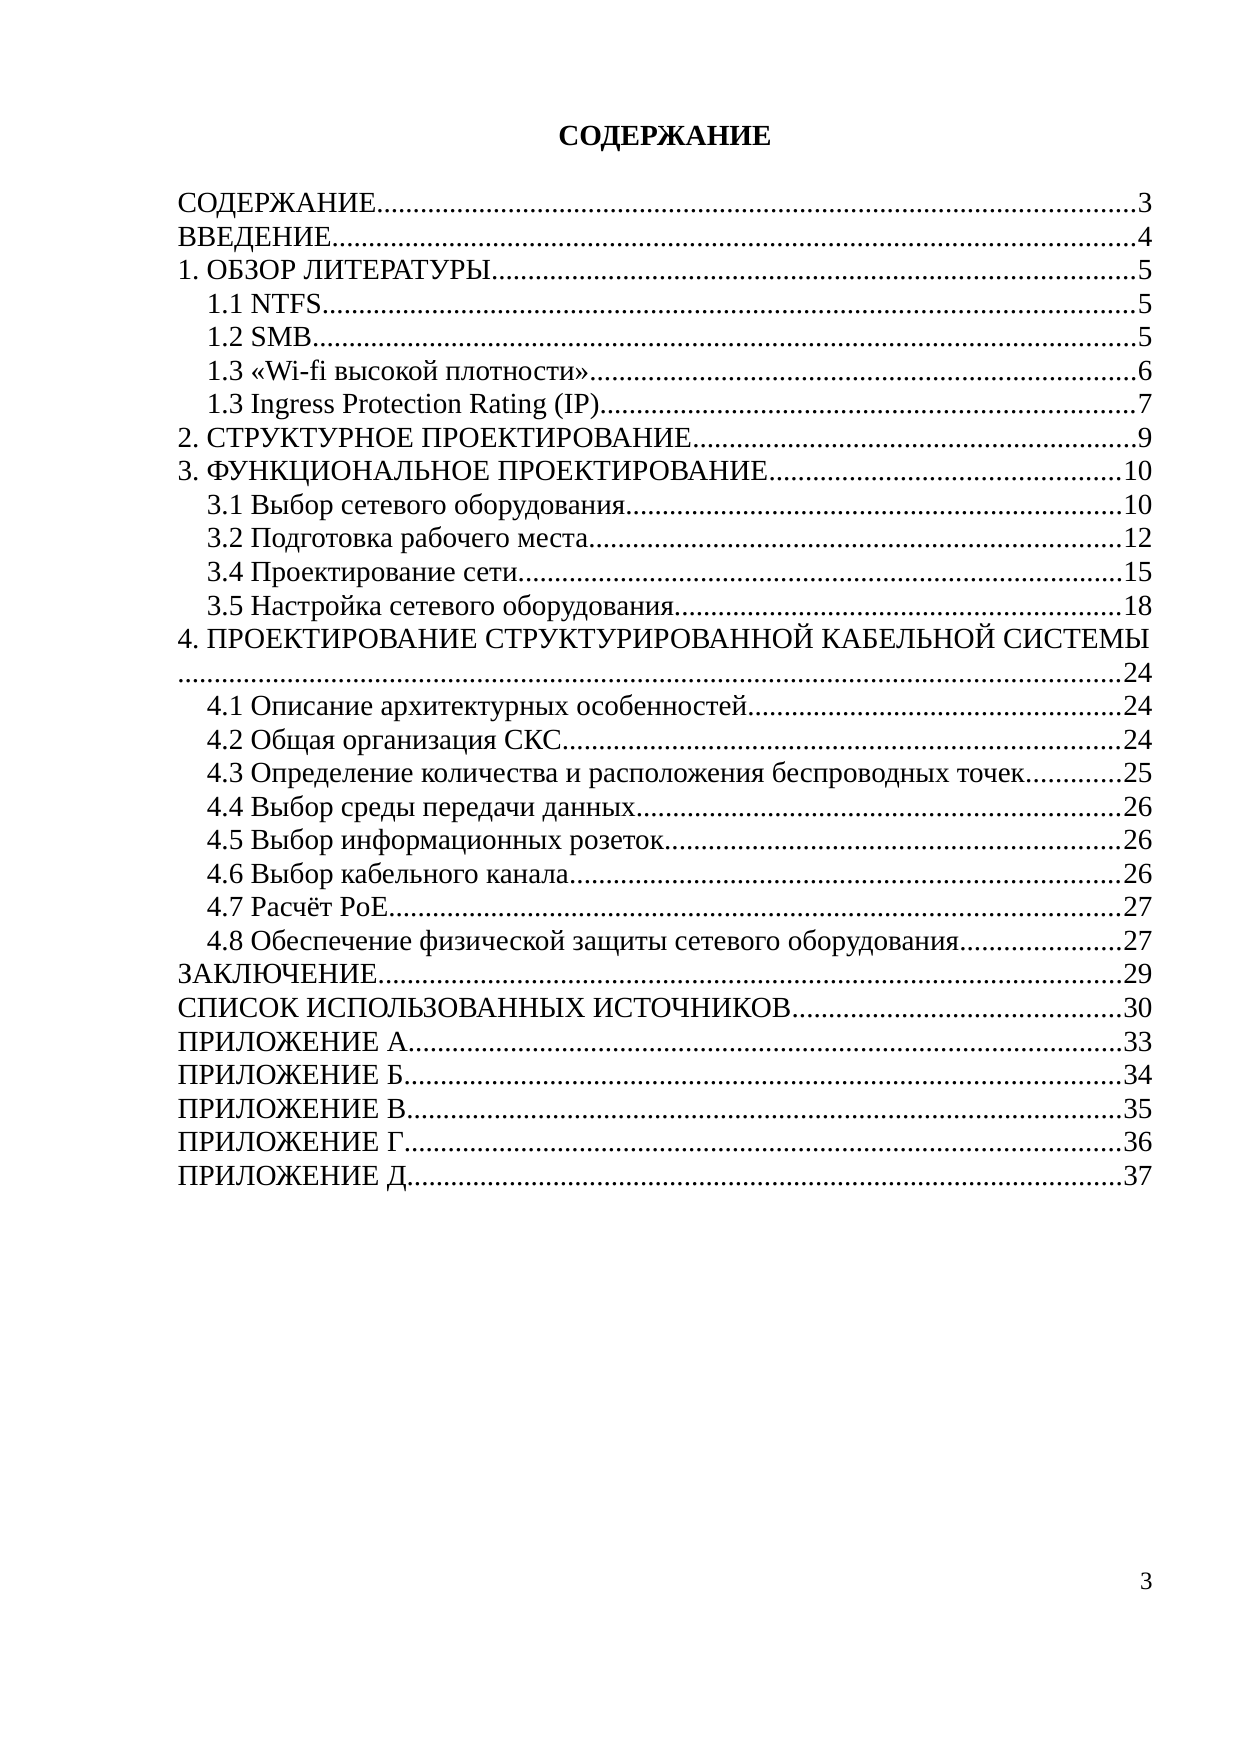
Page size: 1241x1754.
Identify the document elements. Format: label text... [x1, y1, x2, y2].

text ПРИЛОЖЕНИЕ Д 37 [177, 1158, 1152, 1191]
text 4.3 Определение количества и расположения беспроводных точек 25 [207, 755, 1152, 789]
text ВВЕДЕНИЕ 4 [177, 219, 1152, 252]
subtitle СОДЕРЖАНИЕ [177, 118, 1152, 152]
text 1.3 «Wi-fi высокой плотности» 6 [207, 353, 1152, 386]
text 1. ОБЗОР ЛИТЕРАТУРЫ 5 [177, 252, 1152, 286]
text ЗАКЛЮЧЕНИЕ 29 [177, 957, 1152, 990]
text 2. СТРУКТУРНОЕ ПРОЕКТИРОВАНИЕ 9 [177, 420, 1152, 453]
text 3.2 Подготовка рабочего места 12 [207, 521, 1152, 554]
text СПИСОК ИСПОЛЬЗОВАННЫХ ИСТОЧНИКОВ 30 [177, 990, 1152, 1024]
text ПРИЛОЖЕНИЕ Г 36 [177, 1124, 1152, 1158]
text 1.3 Ingress Protection Rating (IP) 7 [207, 386, 1152, 420]
text 3.1 Выбор сетевого оборудования 10 [207, 487, 1152, 521]
text 3.5 Настройка сетевого оборудования 18 [207, 588, 1152, 621]
text ПРИЛОЖЕНИЕ А 33 [177, 1024, 1152, 1057]
text 4.5 Выбор информационных розеток 26 [207, 822, 1152, 856]
text 4. ПРОЕКТИРОВАНИЕ СТРУКТУРИРОВАННОЙ КАБЕЛЬНОЙ СИСТЕМЫ 24 [177, 621, 1152, 688]
text 1.2 SMB 5 [207, 319, 1152, 353]
text 4.2 Общая организация СКС 24 [207, 722, 1152, 755]
text СОДЕРЖАНИЕ 3 [177, 185, 1152, 219]
text 4.1 Описание архитектурных особенностей 24 [207, 688, 1152, 722]
text ПРИЛОЖЕНИЕ Б 34 [177, 1057, 1152, 1091]
text 3. ФУНКЦИОНАЛЬНОЕ ПРОЕКТИРОВАНИЕ 10 [177, 453, 1152, 487]
text ПРИЛОЖЕНИЕ В 35 [177, 1091, 1152, 1124]
text 4.6 Выбор кабельного канала 26 [207, 856, 1152, 889]
text 4.8 Обеспечение физической защиты сетевого оборудования 27 [207, 923, 1152, 957]
text 4.7 Расчёт PoE 27 [207, 889, 1152, 923]
text 1.1 NTFS 5 [207, 286, 1152, 319]
text 3.4 Проектирование сети 15 [207, 554, 1152, 588]
text 4.4 Выбор среды передачи данных 26 [207, 789, 1152, 822]
